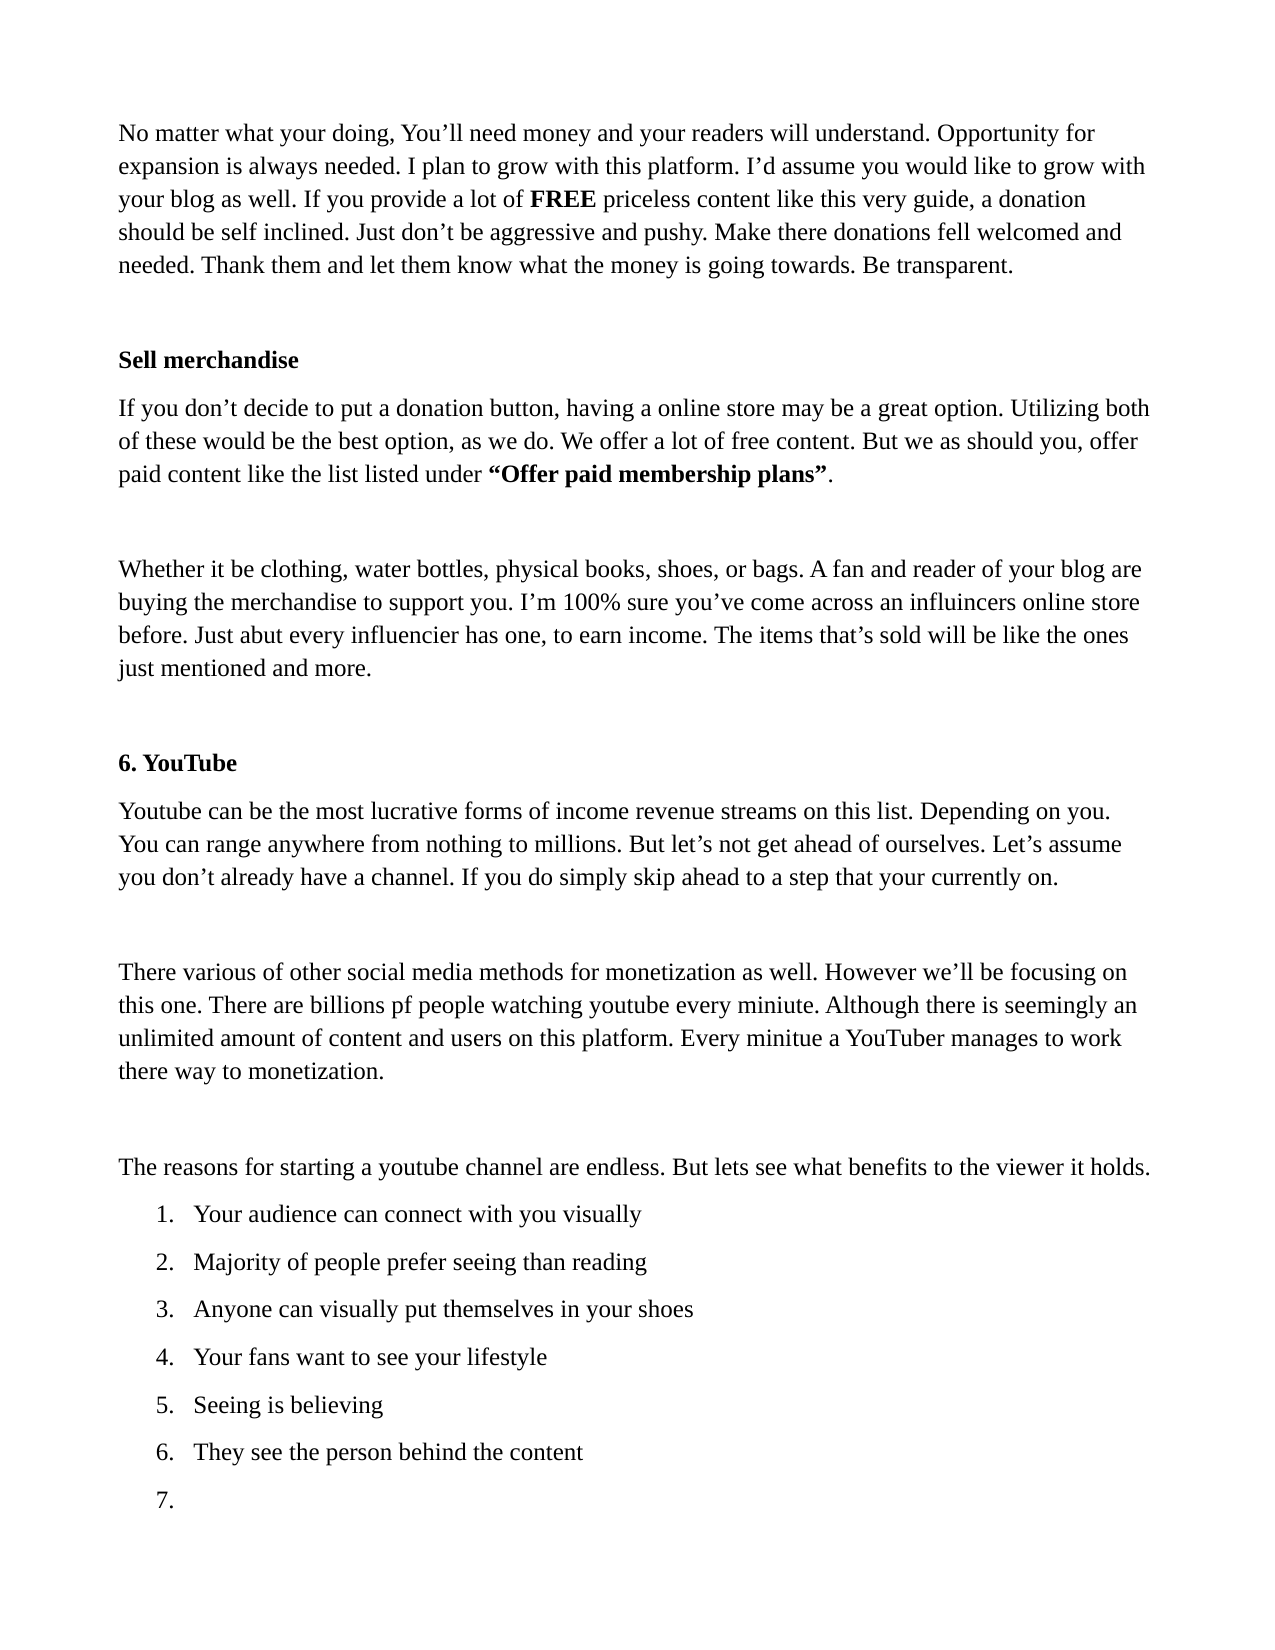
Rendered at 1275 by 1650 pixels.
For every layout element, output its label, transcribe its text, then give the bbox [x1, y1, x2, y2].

list Anyone can visually put themselves in your shoes [156, 1294, 1157, 1323]
text The reasons for starting a youtube channel are endless. But lets see what benefits to the viewer it holds. [118, 1152, 1157, 1180]
text Youtube can be the most lucrative forms of income revenue streams on this list. Depending on you. You can range anywhere from nothing to millions. But let’s not get ahead of ourselves. Let’s assume you don’t already have a channel. If you do simply skip ahead to a step that your currently on. [118, 796, 1157, 891]
list Your fans want to see your lifestyle [156, 1342, 1157, 1371]
list Seeing is believing [156, 1390, 1157, 1418]
text 6. YouTube [118, 748, 1157, 777]
text No matter what your doing, You’ll need money and your readers will understand. Opportunity for expansion is always needed. I plan to grow with this platform. I’d assume you would like to grow with your blog as well. If you provide a lot of FREE priceless content like this very guide, a donation should be self inclined. Just don’t be aggressive and pushy. Make there donations fell welcomed and needed. Thank them and let them know what the money is going towards. Be transparent. [118, 118, 1157, 279]
list They see the person behind the content [156, 1437, 1157, 1466]
text If you don’t decide to put a donation button, having a online store may be a great option. Utilizing both of these would be the best option, as we do. We offer a lot of free content. But we as should you, offer paid content like the list listed under “Offer paid membership plans”. [118, 393, 1157, 488]
text Sell merchandise [118, 345, 1157, 374]
text There various of other social media methods for monetization as well. However we’ll be focusing on this one. There are billions pf people watching youtube every miniute. Although there is seemingly an unlimited amount of content and users on this platform. Every minitue a YouTuber manages to work there way to monetization. [118, 957, 1157, 1085]
list Your audience can connect with you visually [156, 1199, 1157, 1228]
list Majority of people prefer seeing than reading [156, 1247, 1157, 1276]
text Whether it be clothing, water bottles, physical books, shoes, or bags. A fan and reader of your blog are buying the merchandise to support you. I’m 100% sure you’ve come across an influincers online store before. Just abut every influencier has one, to earn income. The items that’s sold will be like the ones just mentioned and more. [118, 554, 1157, 682]
